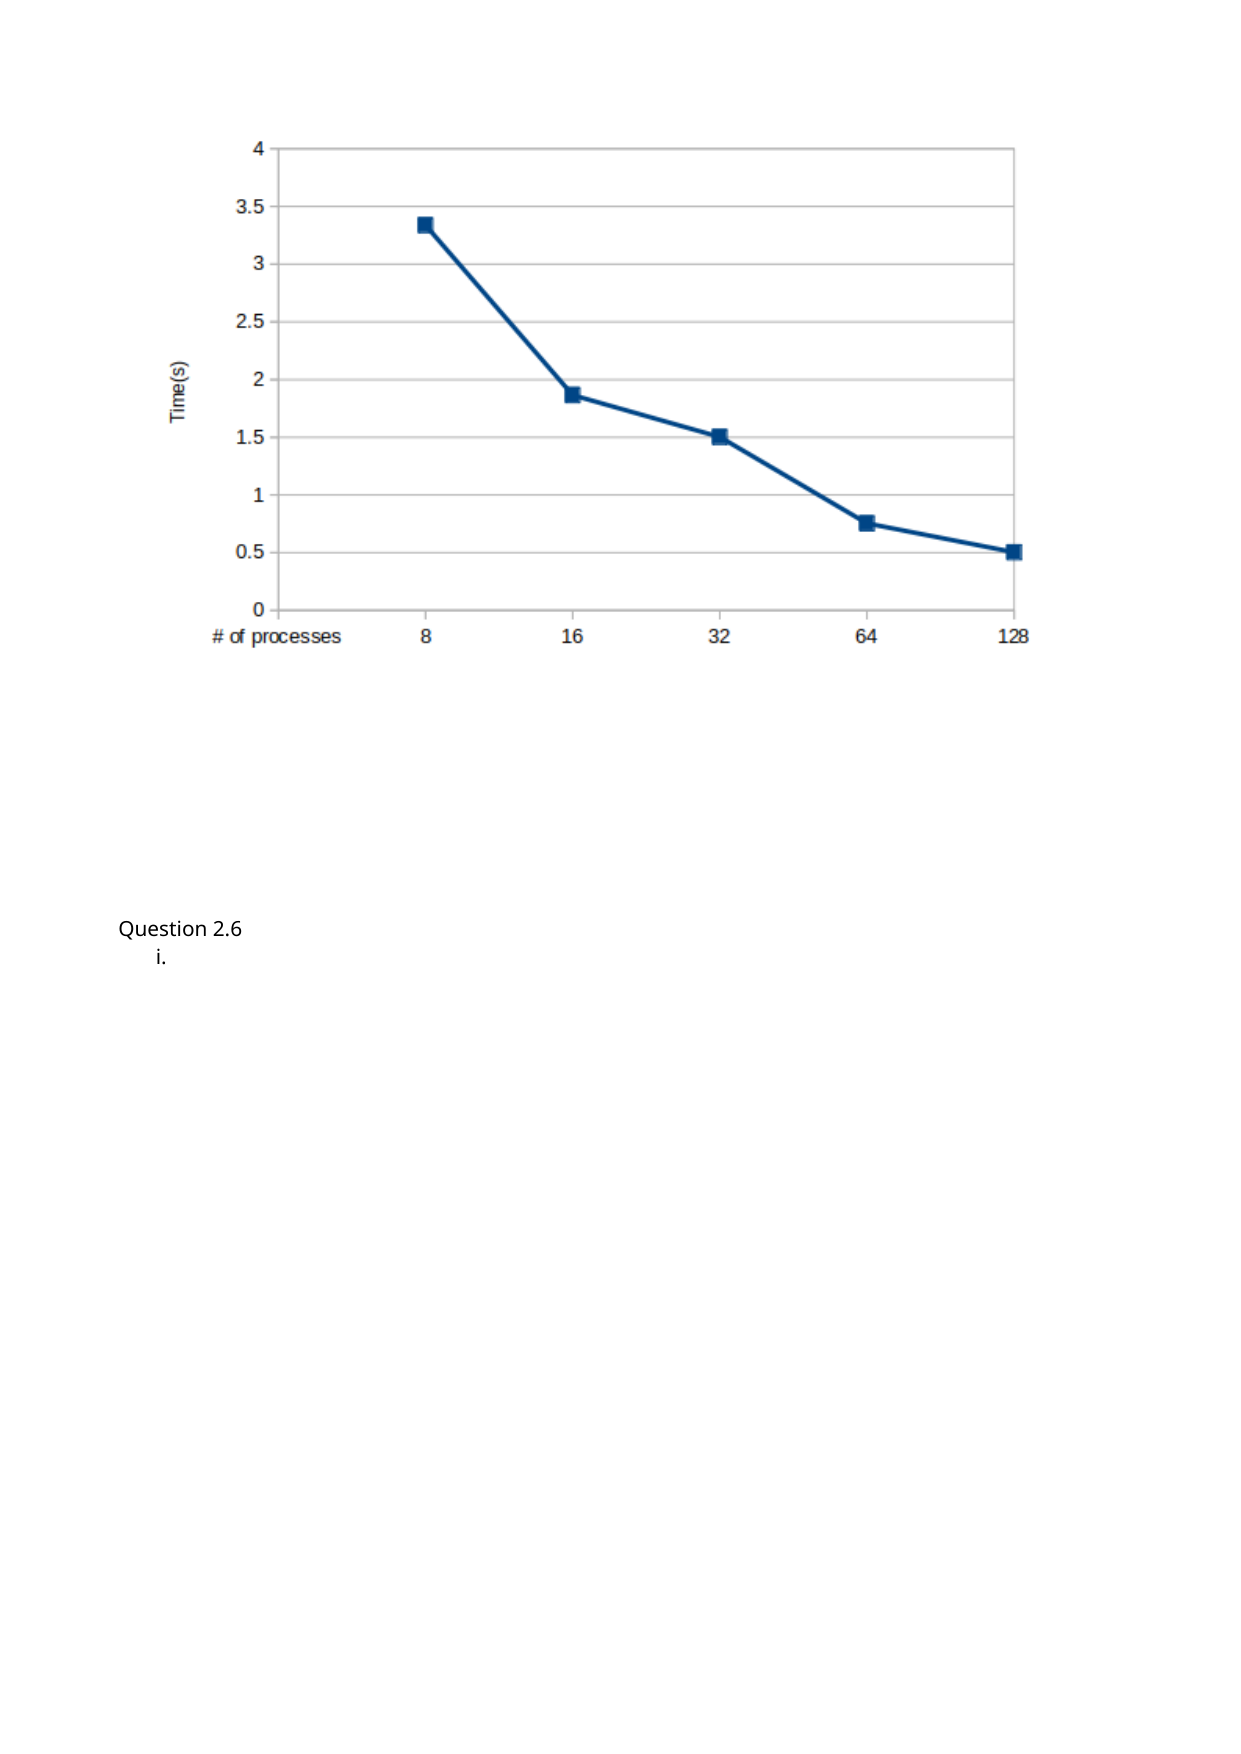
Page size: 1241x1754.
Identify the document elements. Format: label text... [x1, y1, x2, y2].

text Question 2.6 [118, 914, 1122, 942]
picture [150, 130, 1040, 659]
